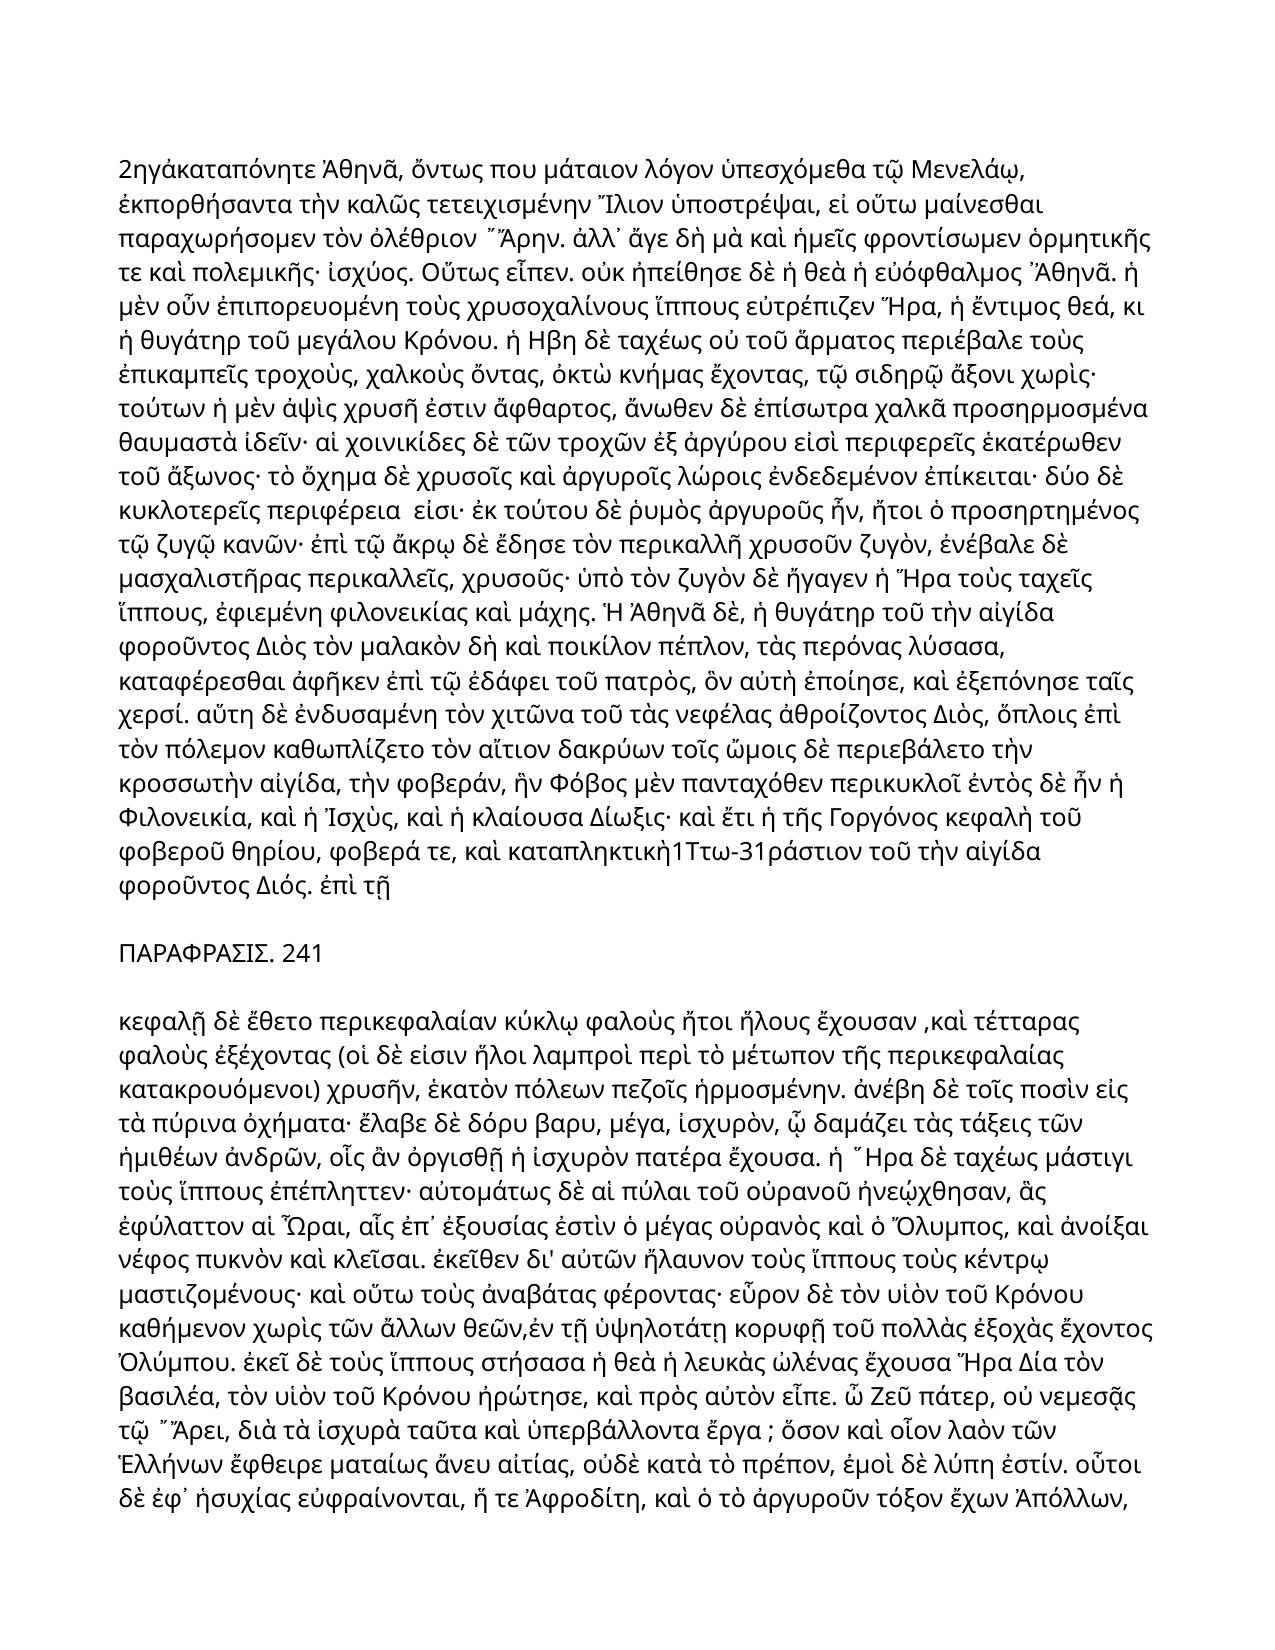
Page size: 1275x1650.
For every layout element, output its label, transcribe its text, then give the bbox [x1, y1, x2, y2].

text 2ηγἀκαταπόνητε Ἀθηνᾶ, ὄντως που μάταιον λόγον ὑπεσχόμεθα τῷ Μενελάῳ, ἐκπορθήσαντα τὴν καλῶς τετειχισμένην Ἴλιον ὑποστρέψαι, εἰ οὕτω μαίνεσθαι παραχωρήσομεν τὸν ὀλέθριον ῎Ἄρην. ἀλλ᾽ ἄγε δὴ μὰ καὶ ἡμεῖς φροντίσωμεν ὁρμητικῆς τε καὶ πολεμικῆς· ἰσχύος. Οὕτως εἶπεν. οὐκ ἠπείθησε δὲ ἡ θεὰ ἡ εὐόφθαλμος ᾿Ἀθηνᾶ. ἡ μὲν οὖν ἐπιπορευομένη τοὺς χρυσοχαλίνους ἵππους εὐτρέπιζεν Ἥρα, ἡ ἔντιμος θεά, κι ἡ θυγάτηρ τοῦ μεγάλου Κρόνου. ἡ Ηβη δὲ ταχέως οὐ τοῦ ἅρματος περιέβαλε τοὺς ἐπικαμπεῖς τροχοὺς, χαλκοὺς ὄντας, ὀκτὼ κνήμας ἔχοντας, τῷ σιδηρῷ ἄξονι χωρὶς· τούτων ἡ μὲν ἀψὶς χρυσῆ ἐστιν ἄφθαρτος, ἄνωθεν δὲ ἐπίσωτρα χαλκᾶ προσηρμοσμένα θαυμαστὰ ἰδεῖν· αἱ χοινικίδες δὲ τῶν τροχῶν ἐξ ἀργύρου εἰσὶ περιφερεῖς ἑκατέρωθεν τοῦ ἄξωνος· τὸ ὄχημα δὲ χρυσοῖς καὶ ἀργυροῖς λώροις ἐνδεδεμένον ἐπίκειται· δύο δὲ κυκλοτερεῖς περιφέρεια εἰσι· ἐκ τούτου δὲ ῥυμὸς ἀργυροῦς ἦν, ἤτοι ὁ προσηρτημένος τῷ ζυγῷ κανῶν· ἐπὶ τῷ ἄκρῳ δὲ ἔδησε τὸν περικαλλῆ χρυσοῦν ζυγὸν, ἐνέβαλε δὲ μασχαλιστῆρας περικαλλεῖς, χρυσοῦς· ὑπὸ τὸν ζυγὸν δὲ ἤγαγεν ἡ Ἥρα τοὺς ταχεῖς ἵππους, ἐφιεμένη φιλονεικίας καὶ μάχης. Ἡ Ἀθηνᾶ δὲ, ἡ θυγάτηρ τοῦ τὴν αἰγίδα φοροῦντος Διὸς τὸν μαλακὸν δὴ καὶ ποικίλον πέπλον, τὰς περόνας λύσασα, καταφέρεσθαι ἀφῆκεν ἐπὶ τῷ ἐδάφει τοῦ πατρὸς, ὃν αὐτὴ ἐποίησε, καὶ ἐξεπόνησε ταῖς χερσί. αὕτη δὲ ἐνδυσαμένη τὸν χιτῶνα τοῦ τὰς νεφέλας ἀθροίζοντος Διὸς, ὅπλοις ἐπὶ τὸν πόλεμον καθωπλίζετο τὸν αἴτιον δακρύων τοῖς ὤμοις δὲ περιεβάλετο τὴν κροσσωτὴν αἰγίδα, τὴν φοβεράν, ἣν Φόβος μὲν πανταχόθεν περικυκλοῖ ἐντὸς δὲ ἦν ἡ Φιλονεικία, καὶ ἡ Ἰσχὺς, καὶ ἡ κλαίουσα Δίωξις· καὶ ἔτι ἡ τῆς Γοργόνος κεφαλὴ τοῦ φοβεροῦ θηρίου, φοβερά τε, καὶ καταπληκτικὴ1Tτω-31ράστιον τοῦ τὴν αἰγίδα φοροῦντος Διός. ἐπὶ τῇ [118, 152, 1157, 902]
text ΠΑΡΑΦΡΑΣΙΣ. 241 [118, 936, 1157, 970]
text κεφαλῇ δὲ ἔθετο περικεφαλαίαν κύκλῳ φαλοὺς ἤτοι ἥλους ἔχουσαν ,καὶ τέτταρας φαλοὺς ἐξέχοντας (οἱ δὲ εἰσιν ἥλοι λαμπροὶ περὶ τὸ μέτωπον τῆς περικεφαλαίας κατακρουόμενοι) χρυσῆν, ἑκατὸν πόλεων πεζοῖς ἡρμοσμένην. ἀνέβη δὲ τοῖς ποσὶν εἰς τὰ πύρινα ὀχήματα· ἔλαβε δὲ δόρυ βαρυ, μέγα, ἰσχυρὸν, ᾧ δαμάζει τὰς τάξεις τῶν ἡμιθέων ἀνδρῶν, οἷς ἂν ὀργισθῇ ἡ ἰσχυρὸν πατέρα ἔχουσα. ἡ ῞Ηρα δὲ ταχέως μάστιγι τοὺς ἵππους ἐπέπληττεν· αὐτομάτως δὲ αἱ πύλαι τοῦ οὐρανοῦ ἠνεῴχθησαν, ἃς ἐφύλαττον αἱ Ὧραι, αἷς ἐπ᾿ ἐξουσίας ἐστὶν ὁ μέγας οὐρανὸς καὶ ὁ Ὄλυμπος, καὶ ἀνοίξαι νέφος πυκνὸν καὶ κλεῖσαι. ἐκεῖθεν δι' αὐτῶν ἤλαυνον τοὺς ἵππους τοὺς κέντρῳ μαστιζομένους· καὶ οὕτω τοὺς ἀναβάτας φέροντας· εὗρον δὲ τὸν υἱὸν τοῦ Κρόνου καθήμενον χωρὶς τῶν ἄλλων θεῶν,ἐν τῇ ὑψηλοτάτῃ κορυφῇ τοῦ πολλὰς ἐξοχὰς ἔχοντος Ὀλύμπου. ἐκεῖ δὲ τοὺς ἵππους στήσασα ἡ θεὰ ἡ λευκὰς ὠλένας ἔχουσα Ἥρα Δία τὸν βασιλέα, τὸν υἱὸν τοῦ Κρόνου ἠρώτησε, καὶ πρὸς αὐτὸν εἶπε. ὦ Ζεῦ πάτερ, οὐ νεμεσᾷς τῷ ῎Ἄρει, διὰ τὰ ἰσχυρὰ ταῦτα καὶ ὑπερβάλλοντα ἔργα ; ὅσον καὶ οἷον λαὸν τῶν Ἑλλήνων ἔφθειρε ματαίως ἄνευ αἰτίας, οὐδὲ κατὰ τὸ πρέπον, ἐμοὶ δὲ λύπη ἐστίν. οὗτοι δὲ ἐφ᾽ ἡσυχίας εὐφραίνονται, ἥ τε Ἀφροδίτη, καὶ ὁ τὸ ἀργυροῦν τόξον ἔχων Ἀπόλλων, [118, 1004, 1157, 1515]
